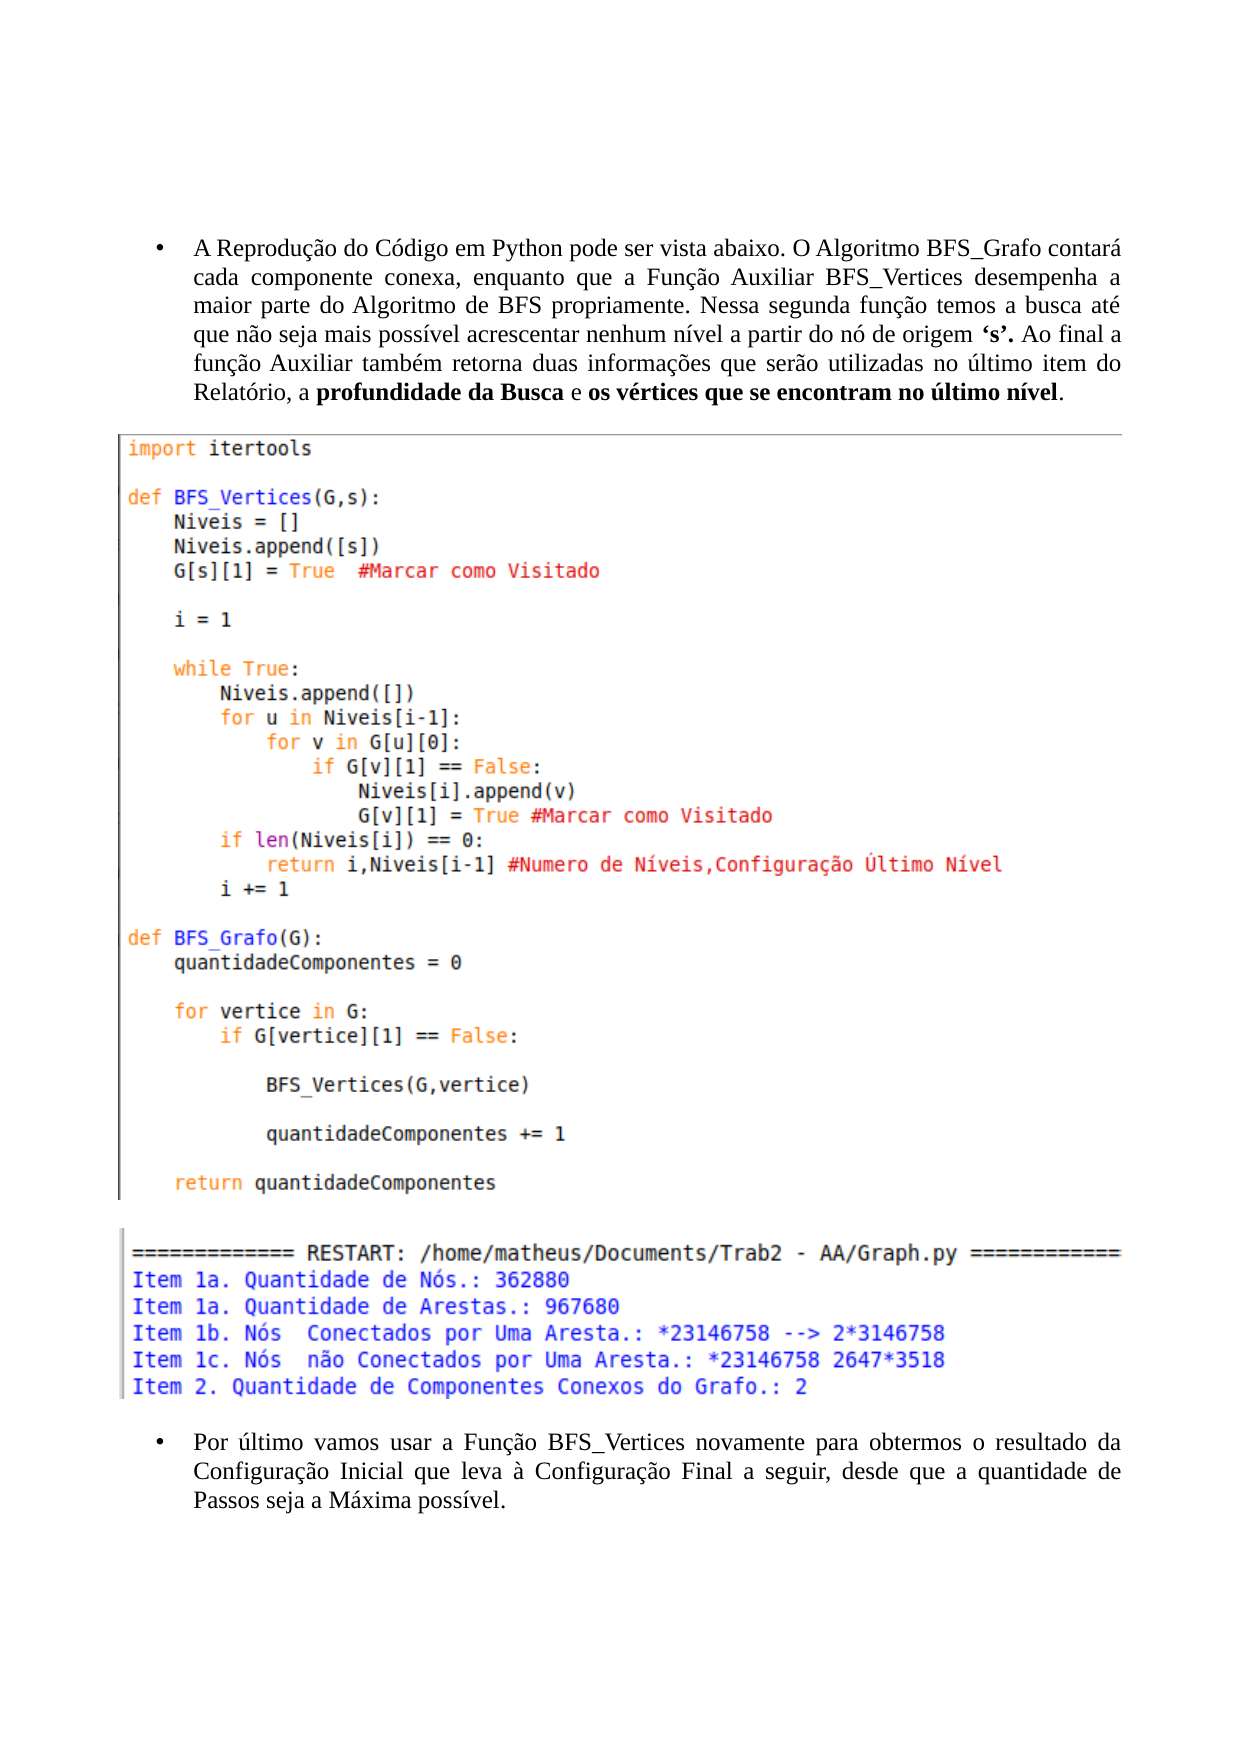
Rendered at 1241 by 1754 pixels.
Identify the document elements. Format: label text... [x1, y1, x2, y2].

picture [118, 434, 1123, 1200]
list Por último vamos usar a Função BFS_Vertices novamente para obtermos o resultado da Configuração Inicial que leva à Configuração Final a seguir, desde que a quantidade de Passos seja a Máxima possível. [156, 1427, 1122, 1513]
list A Reprodução do Código em Python pode ser vista abaixo. O Algoritmo BFS_Grafo contará cada componente conexa, enquanto que a Função Auxiliar BFS_Vertices desempenha a maior parte do Algoritmo de BFS propriamente. Nessa segunda função temos a busca até que não seja mais possível acrescentar nenhum nível a partir do nó de origem ‘s’. Ao final a função Auxiliar também retorna duas informações que serão utilizadas no último item do Relatório, a profundidade da Busca e os vértices que se encontram no último nível. [156, 233, 1122, 406]
picture [118, 1228, 1122, 1399]
